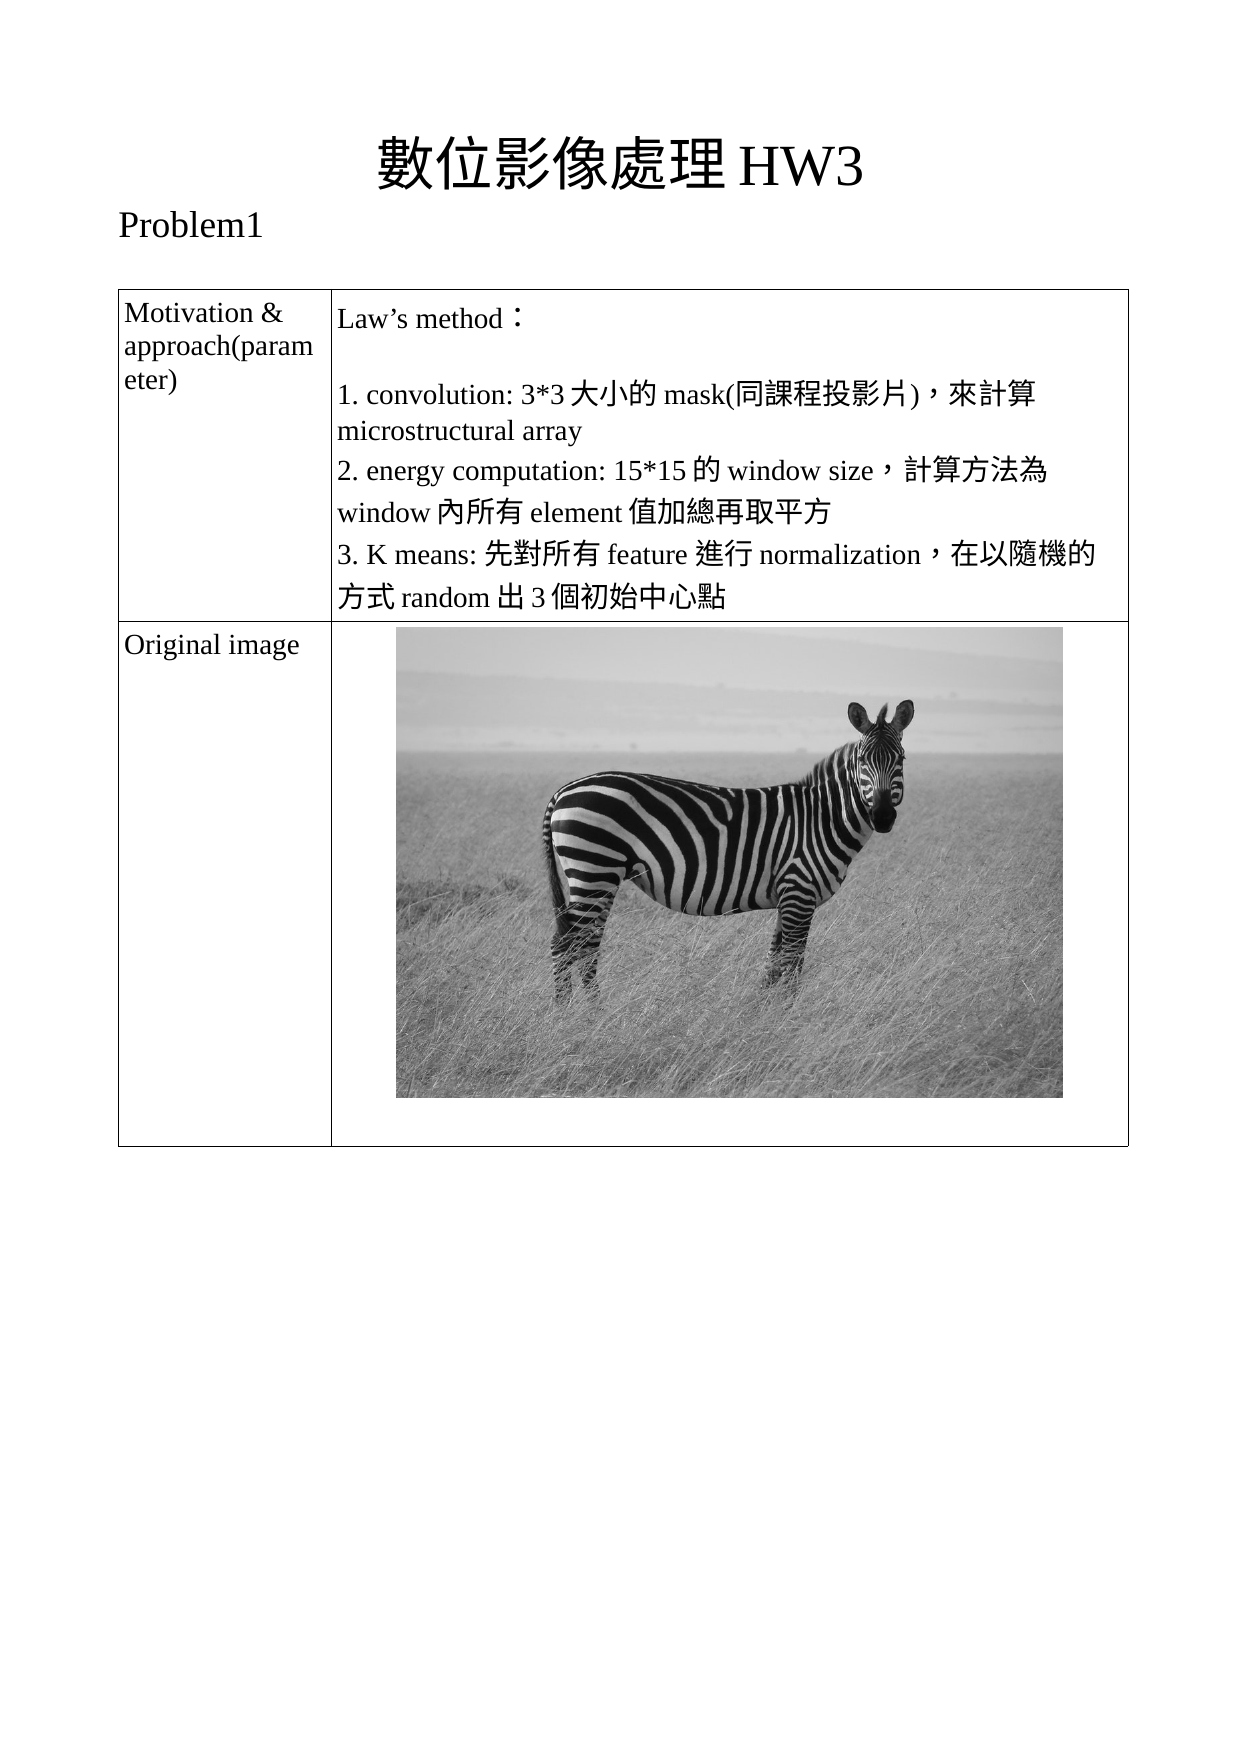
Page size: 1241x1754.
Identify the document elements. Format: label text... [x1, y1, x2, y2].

text Problem1 [118, 203, 1122, 246]
table_header Law’s method： 1. convolution: 3*3大小的mask(同課程投影片)，來計算microstructural array 2. energy computation: 15*15的window size，計算方法為window內所有element值加總再取平方 3. K means: 先對所有feature 進行normalization，在以隨機的方式random出3個初始中心點 [332, 290, 1128, 621]
table_cell [332, 622, 1128, 1146]
table_header Motivation & approach(parameter) [119, 290, 331, 621]
picture [396, 627, 1063, 1098]
table_cell Original image [119, 622, 331, 1146]
text 數位影像處理HW3 [118, 118, 1122, 203]
